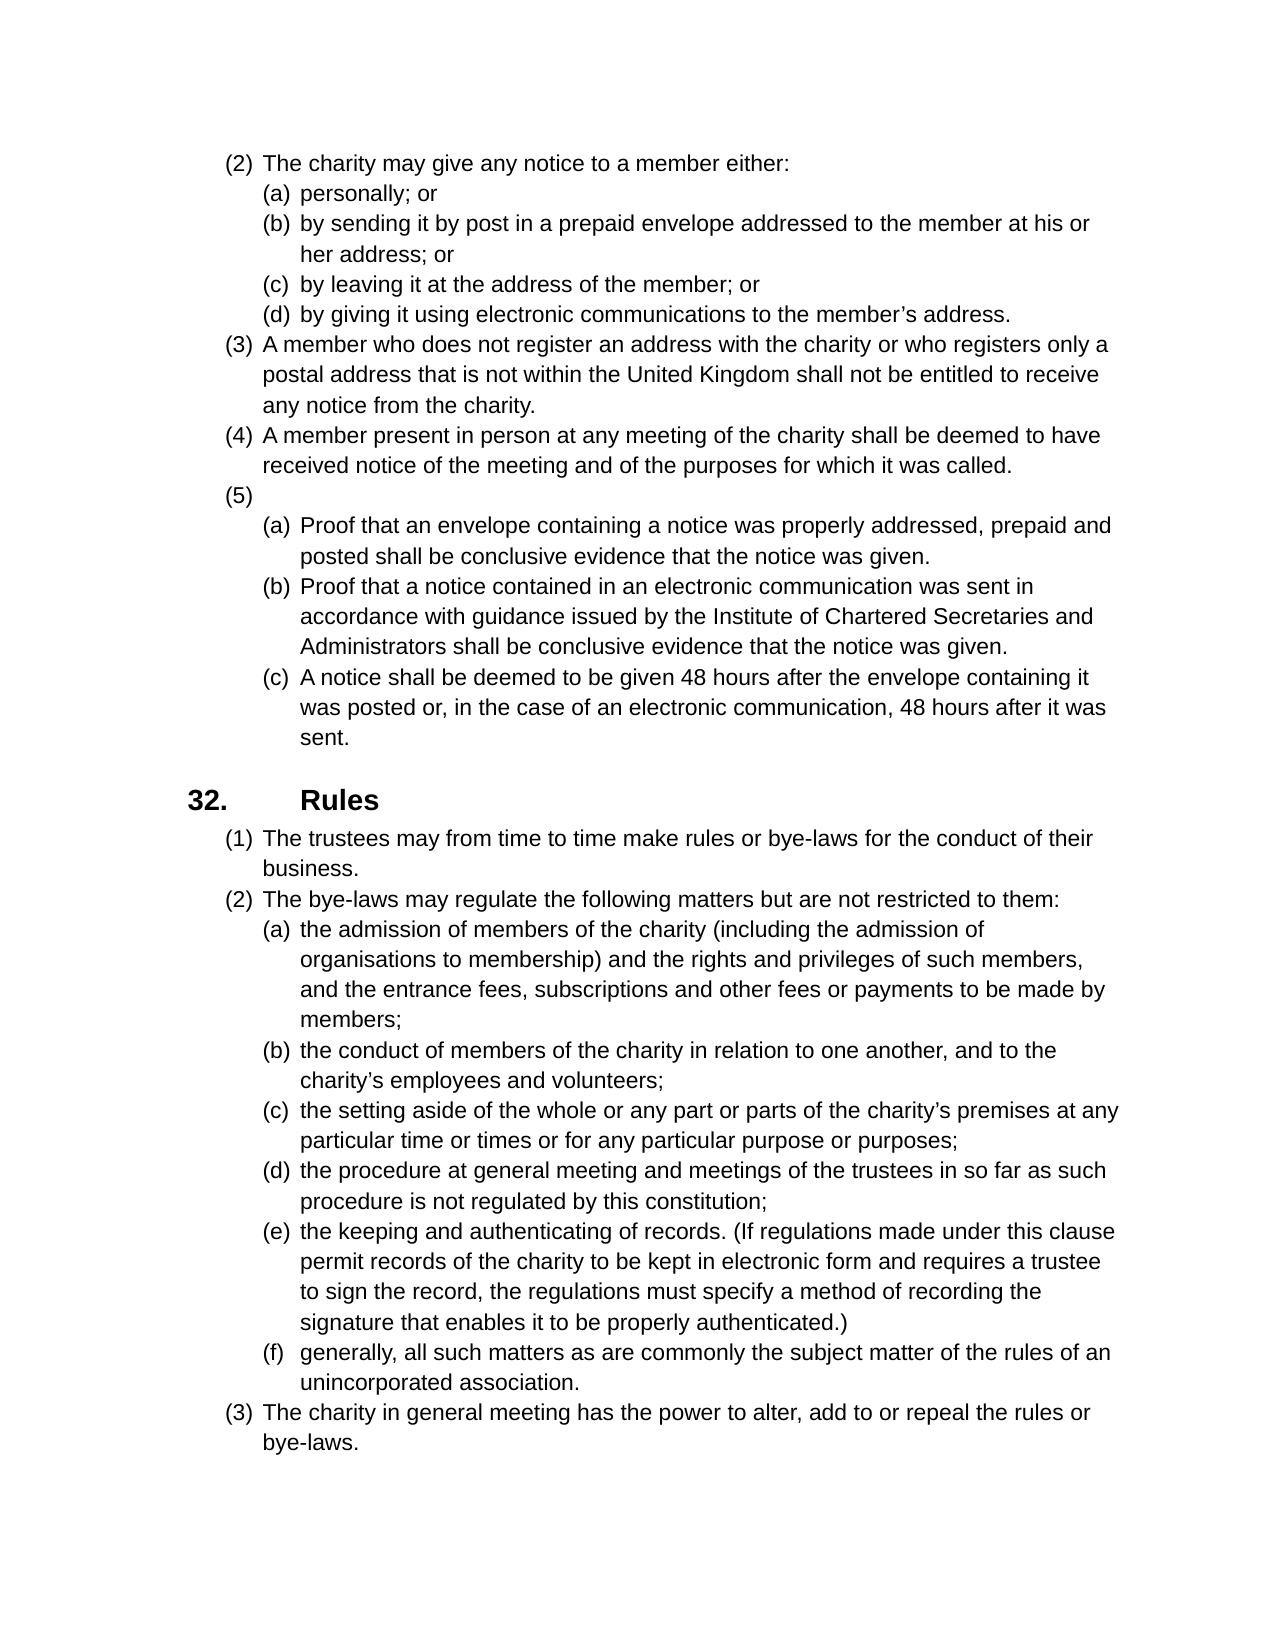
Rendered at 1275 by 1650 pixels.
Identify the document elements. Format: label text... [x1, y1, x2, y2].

list Proof that an envelope containing a notice was properly addressed, prepaid and posted shall be conclusive evidence that the notice was given. [262, 512, 1125, 569]
list by giving it using electronic communications to the member’s address. [262, 301, 1125, 327]
list by sending it by post in a prepaid envelope addressed to the member at his or her address; or [262, 210, 1125, 267]
list A member present in person at any meeting of the charity shall be deemed to have received notice of the meeting and of the purposes for which it was called. [225, 422, 1125, 478]
list A notice shall be deemed to be given 48 hours after the envelope containing it was posted or, in the case of an electronic communication, 48 hours after it was sent. [262, 663, 1125, 750]
list the admission of members of the charity (including the admission of organisations to membership) and the rights and privileges of such members, and the entrance fees, subscriptions and other fees or payments to be made by members; [262, 916, 1125, 1033]
list The charity in general meeting has the power to alter, add to or repeal the rules or bye-laws. [225, 1399, 1125, 1456]
list the procedure at general meeting and meetings of the trustees in so far as such procedure is not regulated by this constitution; [262, 1157, 1125, 1214]
subtitle Rules [187, 783, 1125, 817]
list Proof that a notice contained in an electronic communication was sent in accordance with guidance issued by the Institute of Chartered Secretaries and Administrators shall be conclusive evidence that the notice was given. [262, 573, 1125, 660]
list personally; or [262, 180, 1125, 207]
list A member who does not register an address with the charity or who registers only a postal address that is not within the United Kingdom shall not be entitled to receive any notice from the charity. [225, 331, 1125, 418]
list The trustees may from time to time make rules or bye-laws for the conduct of their business. [225, 825, 1125, 882]
list generally, all such matters as are commonly the subject matter of the rules of an unincorporated association. [262, 1339, 1125, 1395]
list by leaving it at the address of the member; or [262, 271, 1125, 297]
list The charity may give any notice to a member either: [225, 150, 1125, 176]
list the setting aside of the whole or any part or parts of the charity’s premises at any particular time or times or for any particular purpose or purposes; [262, 1097, 1125, 1154]
list the conduct of members of the charity in relation to one another, and to the charity’s employees and volunteers; [262, 1037, 1125, 1093]
list the keeping and authenticating of records. (If regulations made under this clause permit records of the charity to be kept in electronic form and requires a trustee to sign the record, the regulations must specify a method of recording the signature that enables it to be properly authenticated.) [262, 1218, 1125, 1335]
list The bye-laws may regulate the following matters but are not restricted to them: [225, 886, 1125, 912]
